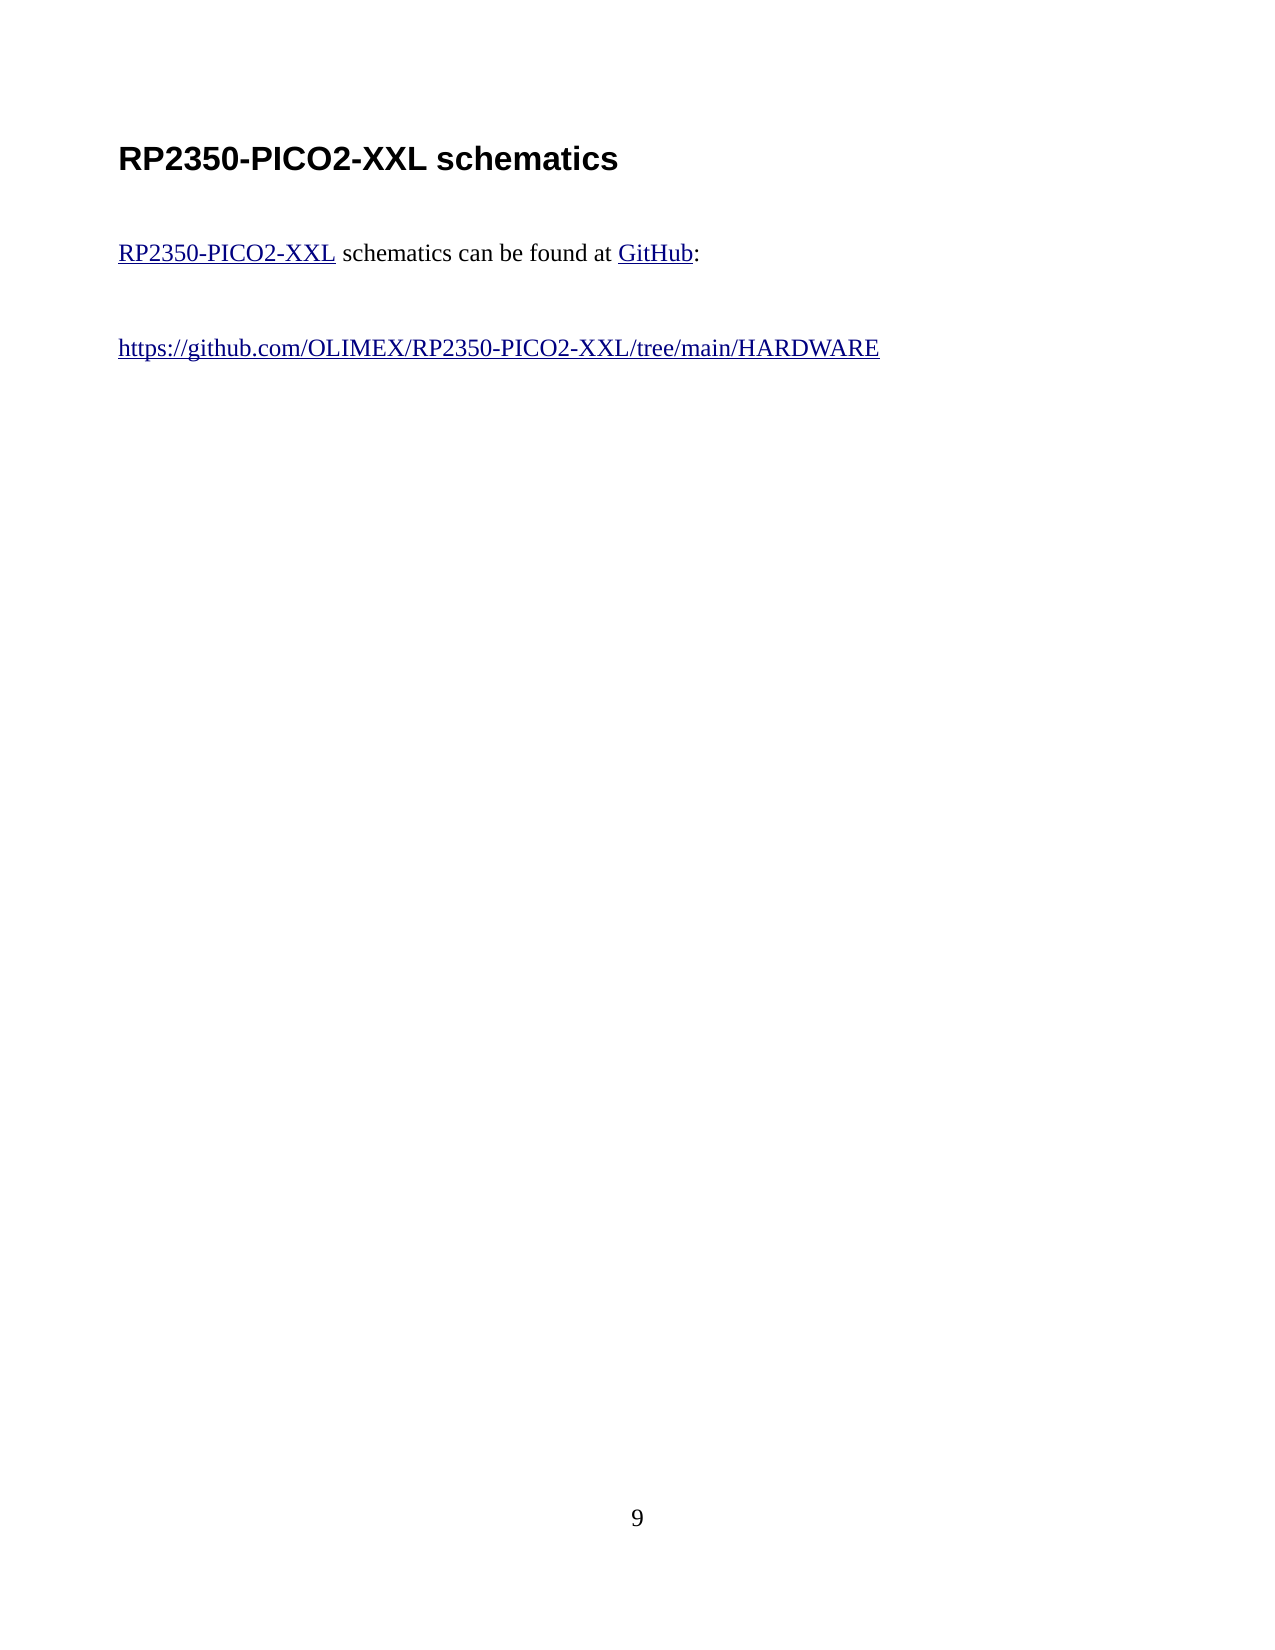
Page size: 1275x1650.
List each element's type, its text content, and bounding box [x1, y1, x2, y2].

text RP2350-PICO2-XXL schematics can be found at GitHub: [118, 238, 1157, 266]
subtitle RP2350-PICO2-XXL schematics [118, 139, 1157, 178]
text https://github.com/OLIMEX/RP2350-PICO2-XXL/tree/main/HARDWARE [118, 333, 1157, 362]
